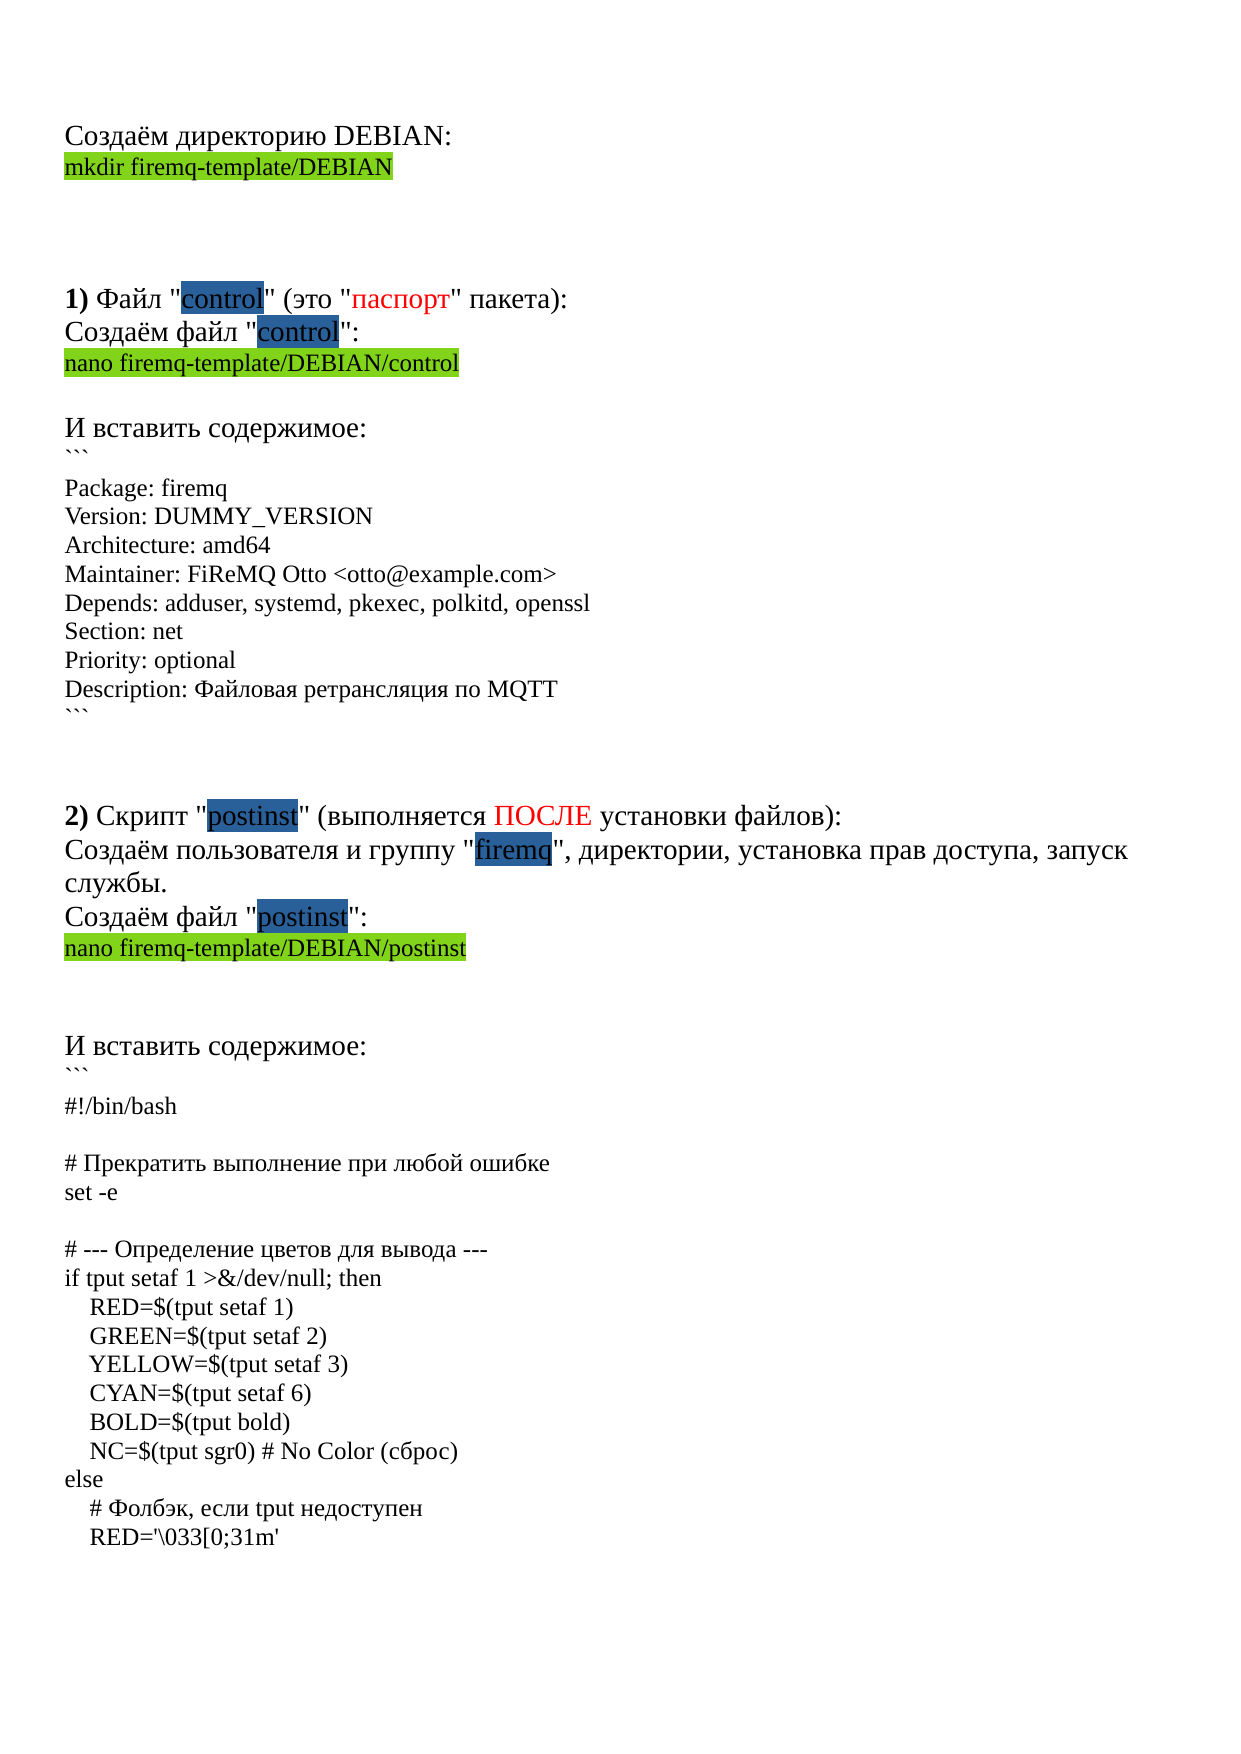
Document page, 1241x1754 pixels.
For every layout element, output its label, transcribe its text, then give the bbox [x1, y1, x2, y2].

text Depends: adduser, systemd, pkexec, polkitd, openssl [64, 588, 1168, 616]
text И вставить содержимое: [64, 1028, 1168, 1062]
text ``` [64, 1062, 1168, 1091]
text Maintainer: FiReMQ Otto <otto@example.com> [64, 559, 1168, 588]
text # Прекратить выполнение при любой ошибке [64, 1148, 1168, 1177]
text #!/bin/bash [64, 1091, 1168, 1119]
text else [64, 1464, 1168, 1493]
text GREEN=$(tput setaf 2) [64, 1321, 1168, 1349]
text 1) Файл "control" (это "паспорт" пакета): [64, 281, 1168, 314]
text nano firemq-template/DEBIAN/control [64, 348, 1168, 377]
text Создаём директорию DEBIAN: [64, 118, 1168, 152]
text И вставить содержимое: [64, 410, 1168, 444]
text nano firemq-template/DEBIAN/postinst [64, 933, 1168, 961]
text Section: net [64, 616, 1168, 645]
text RED=$(tput setaf 1) [64, 1292, 1168, 1321]
text mkdir firemq-template/DEBIAN [64, 152, 1168, 180]
text Создаём файл "control": [64, 314, 1168, 348]
text if tput setaf 1 >&/dev/null; then [64, 1263, 1168, 1292]
text ``` [64, 703, 1168, 731]
text 2) Скрипт "postinst" (выполняется ПОСЛЕ установки файлов): [64, 798, 1168, 832]
text Создаём файл "postinst": [64, 899, 1168, 933]
text Description: Файловая ретрансляция по MQTT [64, 674, 1168, 703]
text Architecture: amd64 [64, 530, 1168, 559]
text RED='\033[0;31m' [64, 1522, 1168, 1551]
text YELLOW=$(tput setaf 3) [64, 1349, 1168, 1378]
text NC=$(tput sgr0) # No Color (сброс) [64, 1436, 1168, 1464]
text Version: DUMMY_VERSION [64, 501, 1168, 530]
text # Фолбэк, если tput недоступен [64, 1493, 1168, 1522]
text # --- Определение цветов для вывода --- [64, 1234, 1168, 1263]
text Создаём пользователя и группу "firemq", директории, установка прав доступа, запуск службы. [64, 832, 1168, 899]
text Priority: optional [64, 645, 1168, 674]
text BOLD=$(tput bold) [64, 1407, 1168, 1436]
text Package: firemq [64, 473, 1168, 501]
text CYAN=$(tput setaf 6) [64, 1378, 1168, 1407]
text set -e [64, 1177, 1168, 1206]
text ``` [64, 444, 1168, 473]
